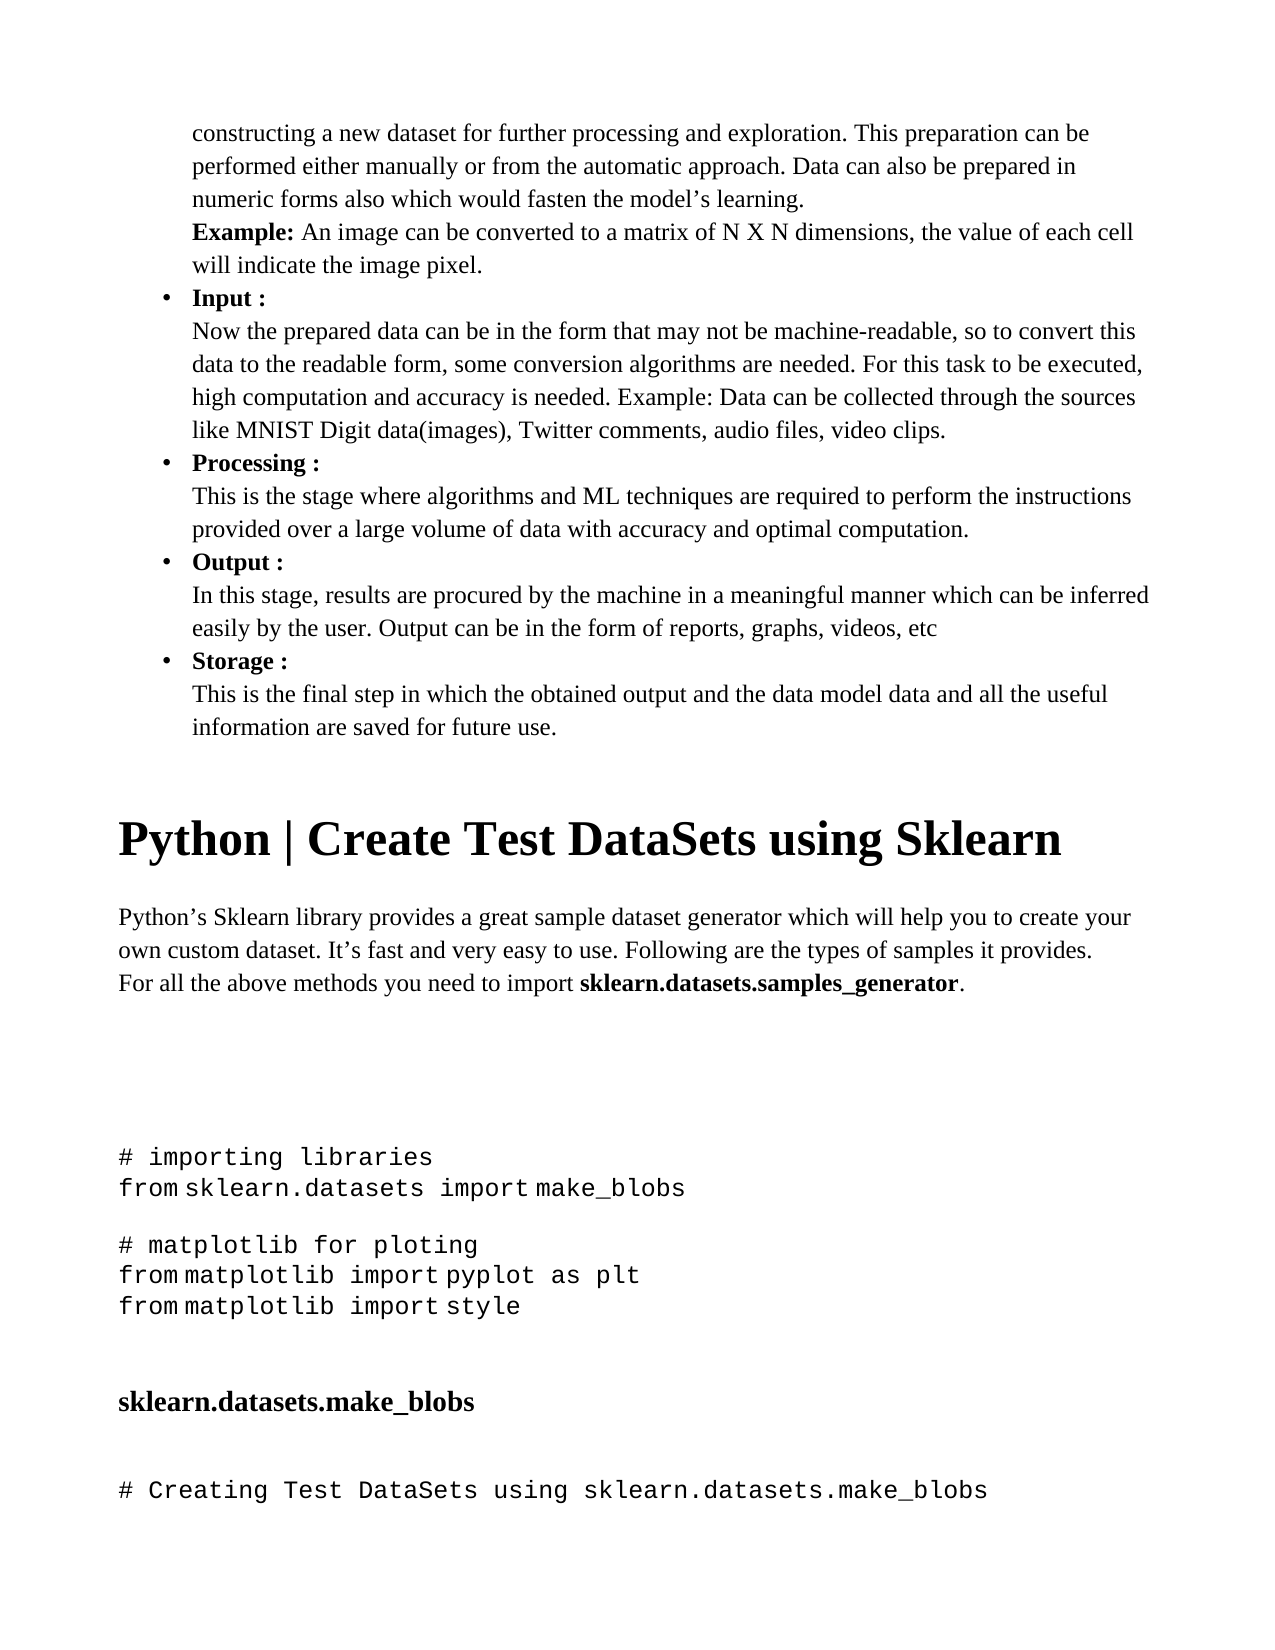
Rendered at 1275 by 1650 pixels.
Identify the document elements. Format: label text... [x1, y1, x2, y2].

list Processing : This is the stage where algorithms and ML techniques are required to perform the instructions provided over a large volume of data with accuracy and optimal computation. [162, 448, 1157, 543]
table_header # importing libraries from sklearn.datasets import make_blobs # matplotlib for ploting from matplotlib import pyplot as plt from matplotlib import style [118, 1144, 696, 1322]
subtitle Python | Create Test DataSets using Sklearn [118, 809, 1157, 866]
list Output : In this stage, results are procured by the machine in a meaningful manner which can be inferred easily by the user. Output can be in the form of reports, graphs, videos, etc [162, 547, 1157, 642]
list Input : Now the prepared data can be in the form that may not be machine-readable, so to convert this data to the readable form, some conversion algorithms are needed. For this task to be executed, high computation and accuracy is needed. Example: Data can be collected through the sources like MNIST Digit data(images), Twitter comments, audio files, video clips. [162, 283, 1157, 444]
list Storage : This is the final step in which the obtained output and the data model data and all the useful information are saved for future use. [162, 646, 1157, 741]
subtitle sklearn.datasets.make_blobs [118, 1384, 1157, 1418]
table_header # Creating Test DataSets using sklearn.datasets.make_blobs [118, 1478, 1002, 1506]
list constructing a new dataset for further processing and exploration. This preparation can be performed either manually or from the automatic approach. Data can also be prepared in numeric forms also which would fasten the model’s learning. Example: An image can be converted to a matrix of N X N dimensions, the value of each cell will indicate the image pixel. [162, 118, 1157, 279]
text Python’s Sklearn library provides a great sample dataset generator which will help you to create your own custom dataset. It’s fast and very easy to use. Following are the types of samples it provides. For all the above methods you need to import sklearn.datasets.samples_generator. [118, 902, 1157, 1030]
